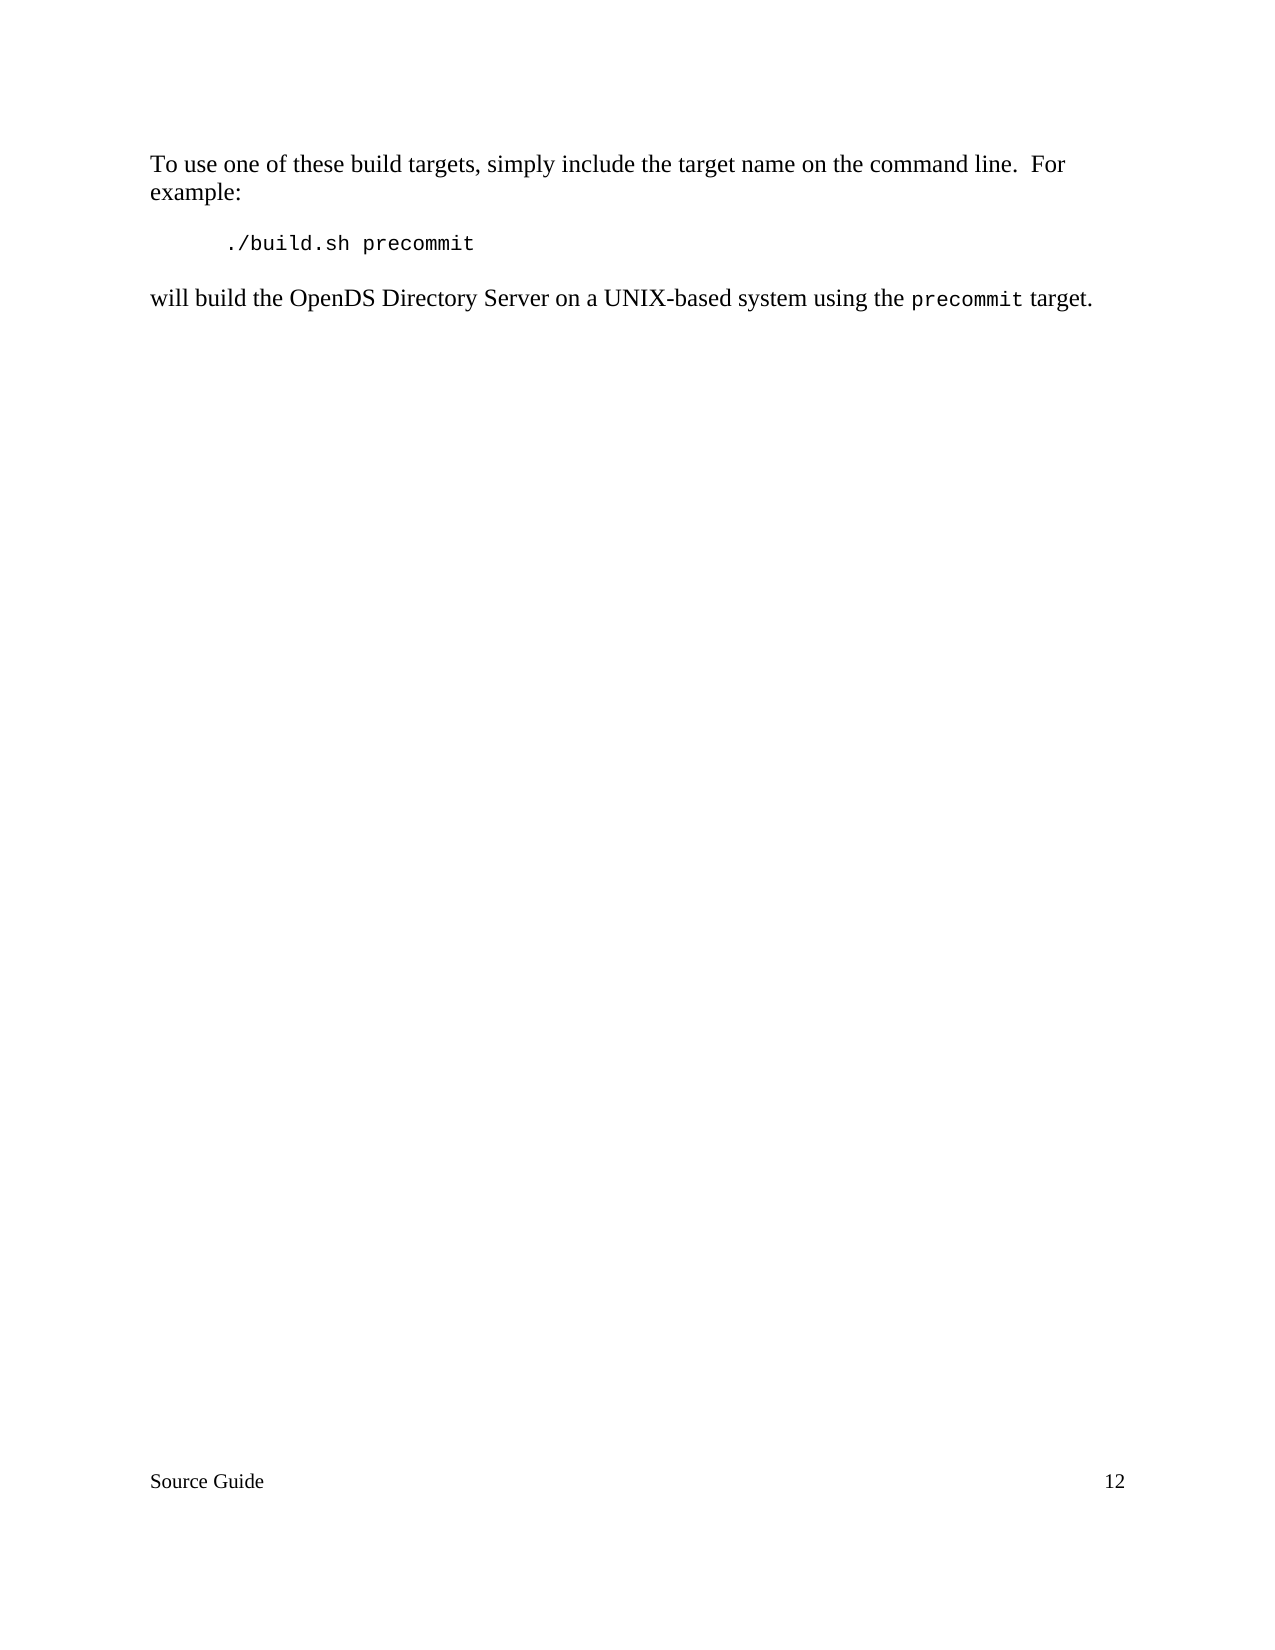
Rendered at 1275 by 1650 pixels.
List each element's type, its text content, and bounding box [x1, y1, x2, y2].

text will build the OpenDS Directory Server on a UNIX-based system using the precommit target. [150, 284, 1125, 313]
text To use one of these build targets, simply include the target name on the command line. For example: [150, 150, 1125, 205]
text ./build.sh precommit [225, 233, 1125, 257]
